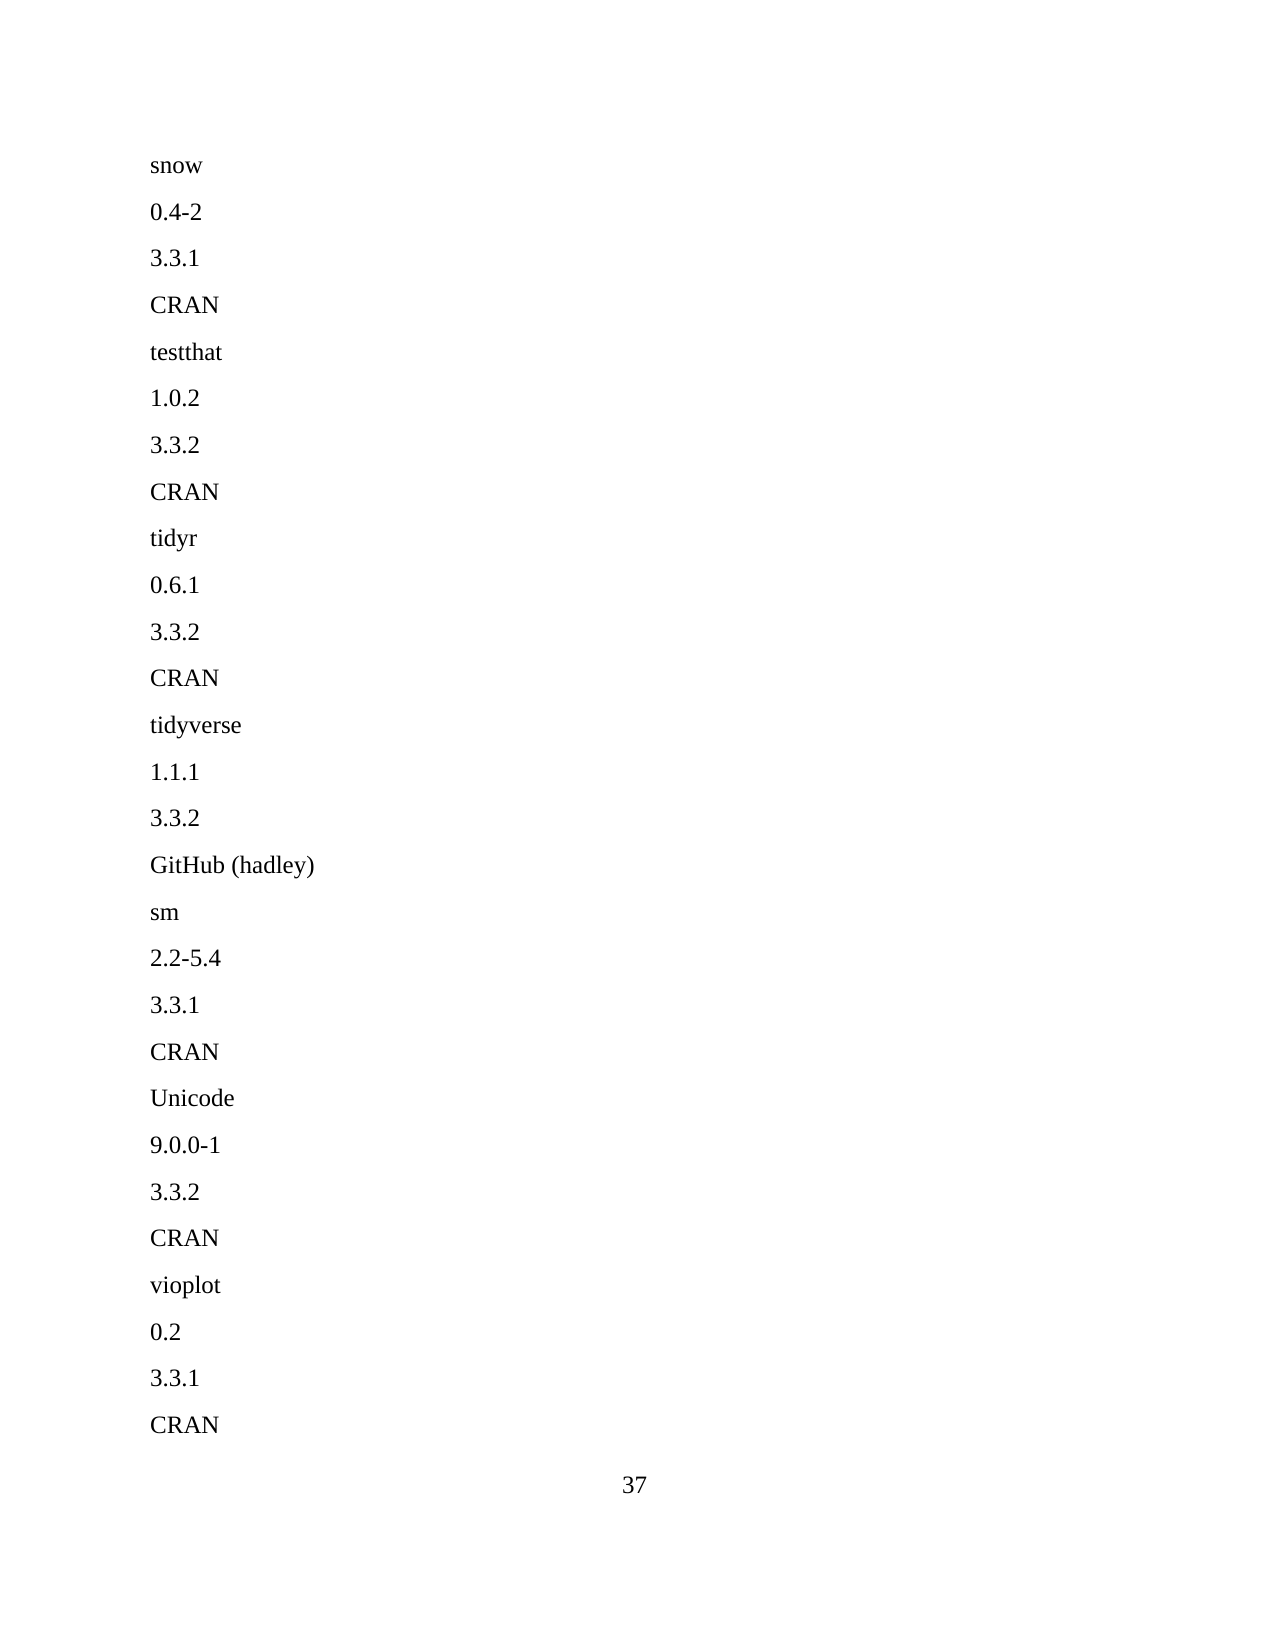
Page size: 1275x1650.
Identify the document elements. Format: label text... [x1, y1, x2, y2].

text 3.3.1 [150, 1363, 1125, 1392]
text 3.3.2 [150, 430, 1125, 459]
text 3.3.1 [150, 243, 1125, 272]
text sm [150, 897, 1125, 925]
text 0.2 [150, 1317, 1125, 1345]
text CRAN [150, 663, 1125, 692]
text Unicode [150, 1083, 1125, 1112]
text 3.3.1 [150, 990, 1125, 1019]
text CRAN [150, 1223, 1125, 1252]
text snow [150, 150, 1125, 179]
text CRAN [150, 290, 1125, 319]
text tidyr [150, 523, 1125, 552]
text 1.1.1 [150, 757, 1125, 785]
text 0.4-2 [150, 197, 1125, 225]
text vioplot [150, 1270, 1125, 1299]
text 9.0.0-1 [150, 1130, 1125, 1159]
text tidyverse [150, 710, 1125, 739]
text 3.3.2 [150, 1177, 1125, 1205]
text CRAN [150, 1410, 1125, 1439]
text CRAN [150, 1037, 1125, 1065]
text 3.3.2 [150, 803, 1125, 832]
text 1.0.2 [150, 383, 1125, 412]
text 2.2-5.4 [150, 943, 1125, 972]
text 3.3.2 [150, 617, 1125, 645]
text GitHub (hadley) [150, 850, 1125, 879]
text CRAN [150, 477, 1125, 505]
text testthat [150, 337, 1125, 365]
text 0.6.1 [150, 570, 1125, 599]
